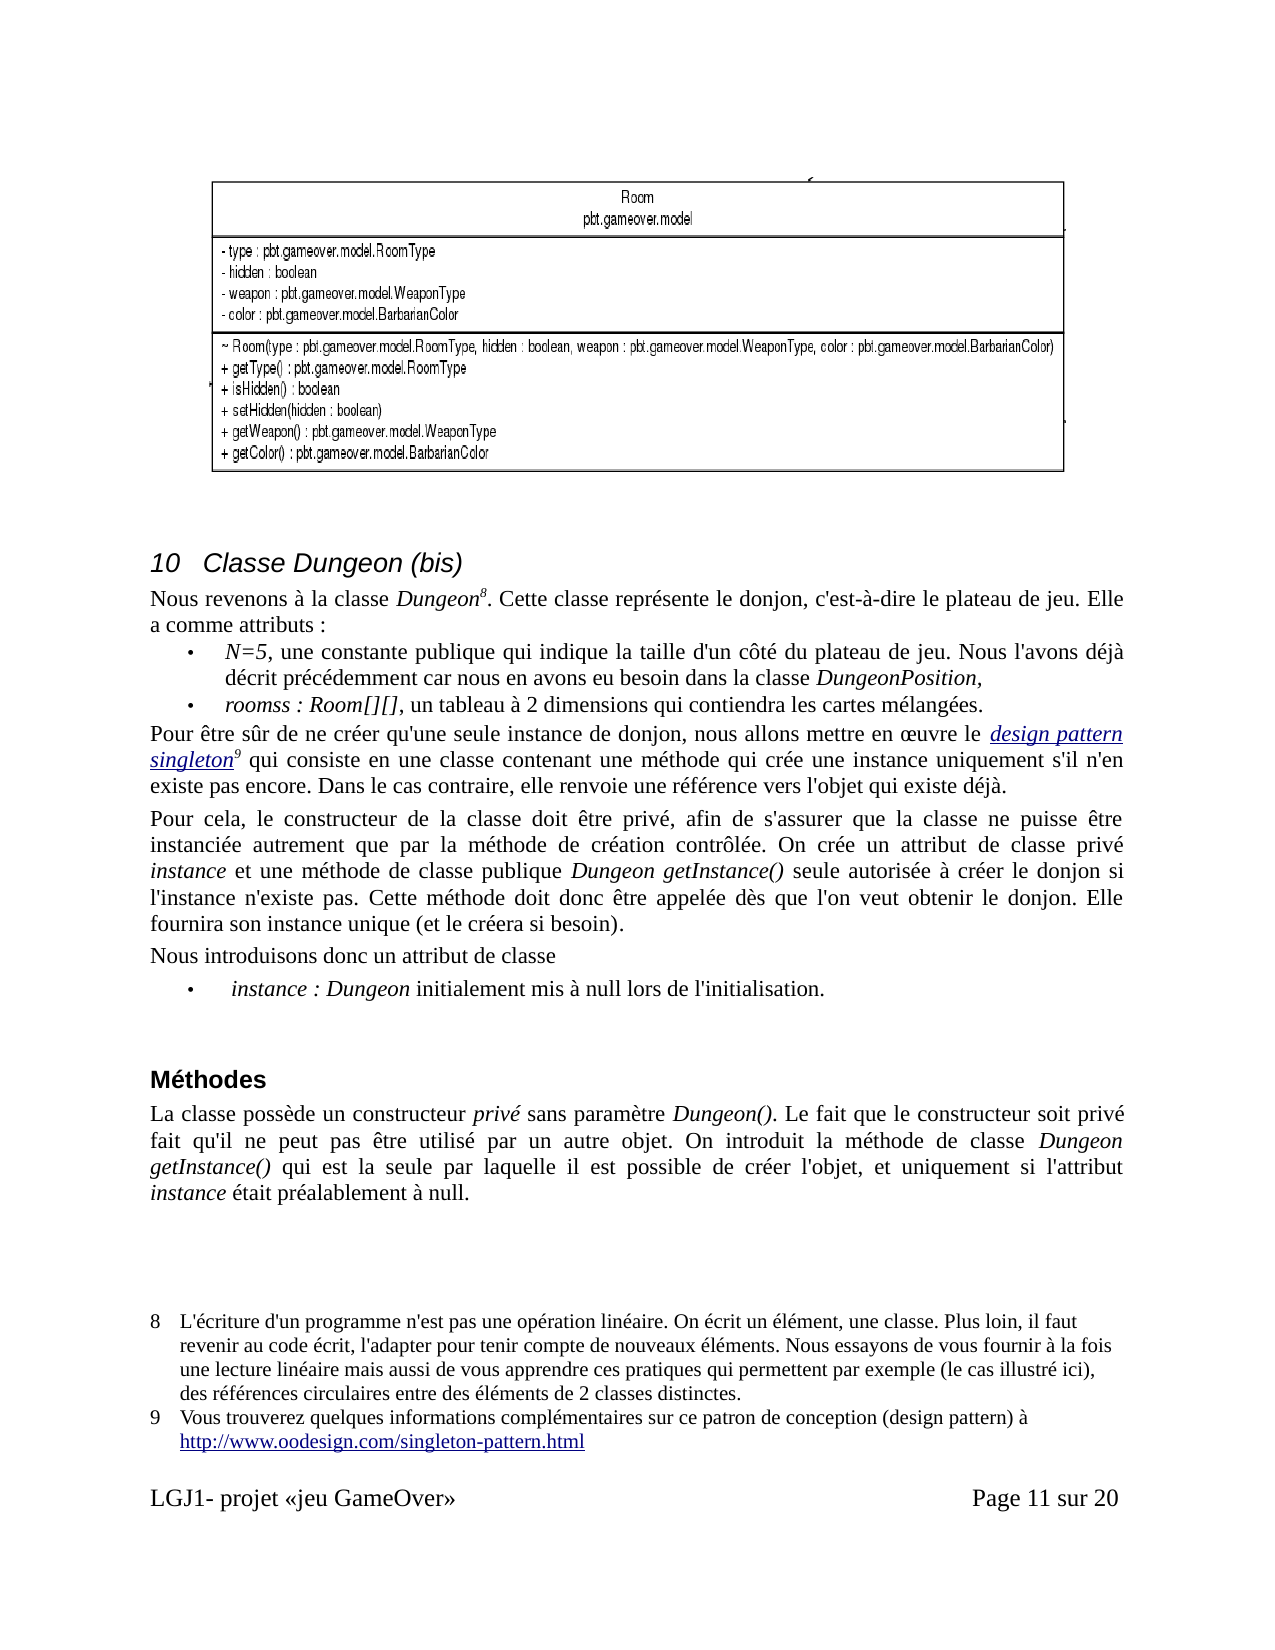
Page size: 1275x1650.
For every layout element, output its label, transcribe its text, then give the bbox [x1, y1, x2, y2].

list roomss : Room[][], un tableau à 2 dimensions qui contiendra les cartes mélangées. [187, 691, 1125, 717]
text Nous introduisons donc un attribut de classe [150, 942, 1125, 969]
text L'écriture d'un programme n'est pas une opération linéaire. On écrit un élément, une classe. Plus loin, il faut revenir au code écrit, l'adapter pour tenir compte de nouveaux éléments. Nous essayons de vous fournir à la fois une lecture linéaire mais aussi de vous apprendre ces pratiques qui permettent par exemple (le cas illustré ici), des références circulaires entre des éléments de 2 classes distinctes. [150, 1309, 1125, 1405]
text La classe possède un constructeur privé sans paramètre Dungeon(). Le fait que le constructeur soit privé fait qu'il ne peut pas être utilisé par un autre objet. On introduit la méthode de classe Dungeon getInstance() qui est la seule par laquelle il est possible de créer l'objet, et uniquement si l'attribut instance était préalablement à null. [150, 1100, 1125, 1206]
text Nous revenons à la classe Dungeon. Cette classe représente le donjon, c'est-à-dire le plateau de jeu. Elle a comme attributs : [150, 585, 1125, 638]
list instance : Dungeon initialement mis à null lors de l'initialisation. [187, 974, 1125, 1001]
list N=5, une constante publique qui indique la taille d'un côté du plateau de jeu. Nous l'avons déjà décrit précédemment car nous en avons eu besoin dans la classe DungeonPosition, [187, 638, 1125, 691]
picture [209, 177, 1066, 479]
text Pour cela, le constructeur de la classe doit être privé, afin de s'assurer que la classe ne puisse être instanciée autrement que par la méthode de création contrôlée. On crée un attribut de classe privé instance et une méthode de classe publique Dungeon getInstance() seule autorisée à créer le donjon si l'instance n'existe pas. Cette méthode doit donc être appelée dès que l'on veut obtenir le donjon. Elle fournira son instance unique (et le créera si besoin). [150, 805, 1125, 937]
text Pour être sûr de ne créer qu'une seule instance de donjon, nous allons mettre en œuvre le design pattern singleton qui consiste en une classe contenant une méthode qui crée une instance uniquement s'il n'en existe pas encore. Dans le cas contraire, elle renvoie une référence vers l'objet qui existe déjà. [150, 720, 1125, 799]
subtitle Méthodes [150, 1065, 1125, 1094]
subtitle Classe Dungeon (bis) [150, 547, 1125, 579]
text Vous trouverez quelques informations complémentaires sur ce patron de conception (design pattern) à http://www.oodesign.com/singleton-pattern.html [150, 1405, 1125, 1453]
